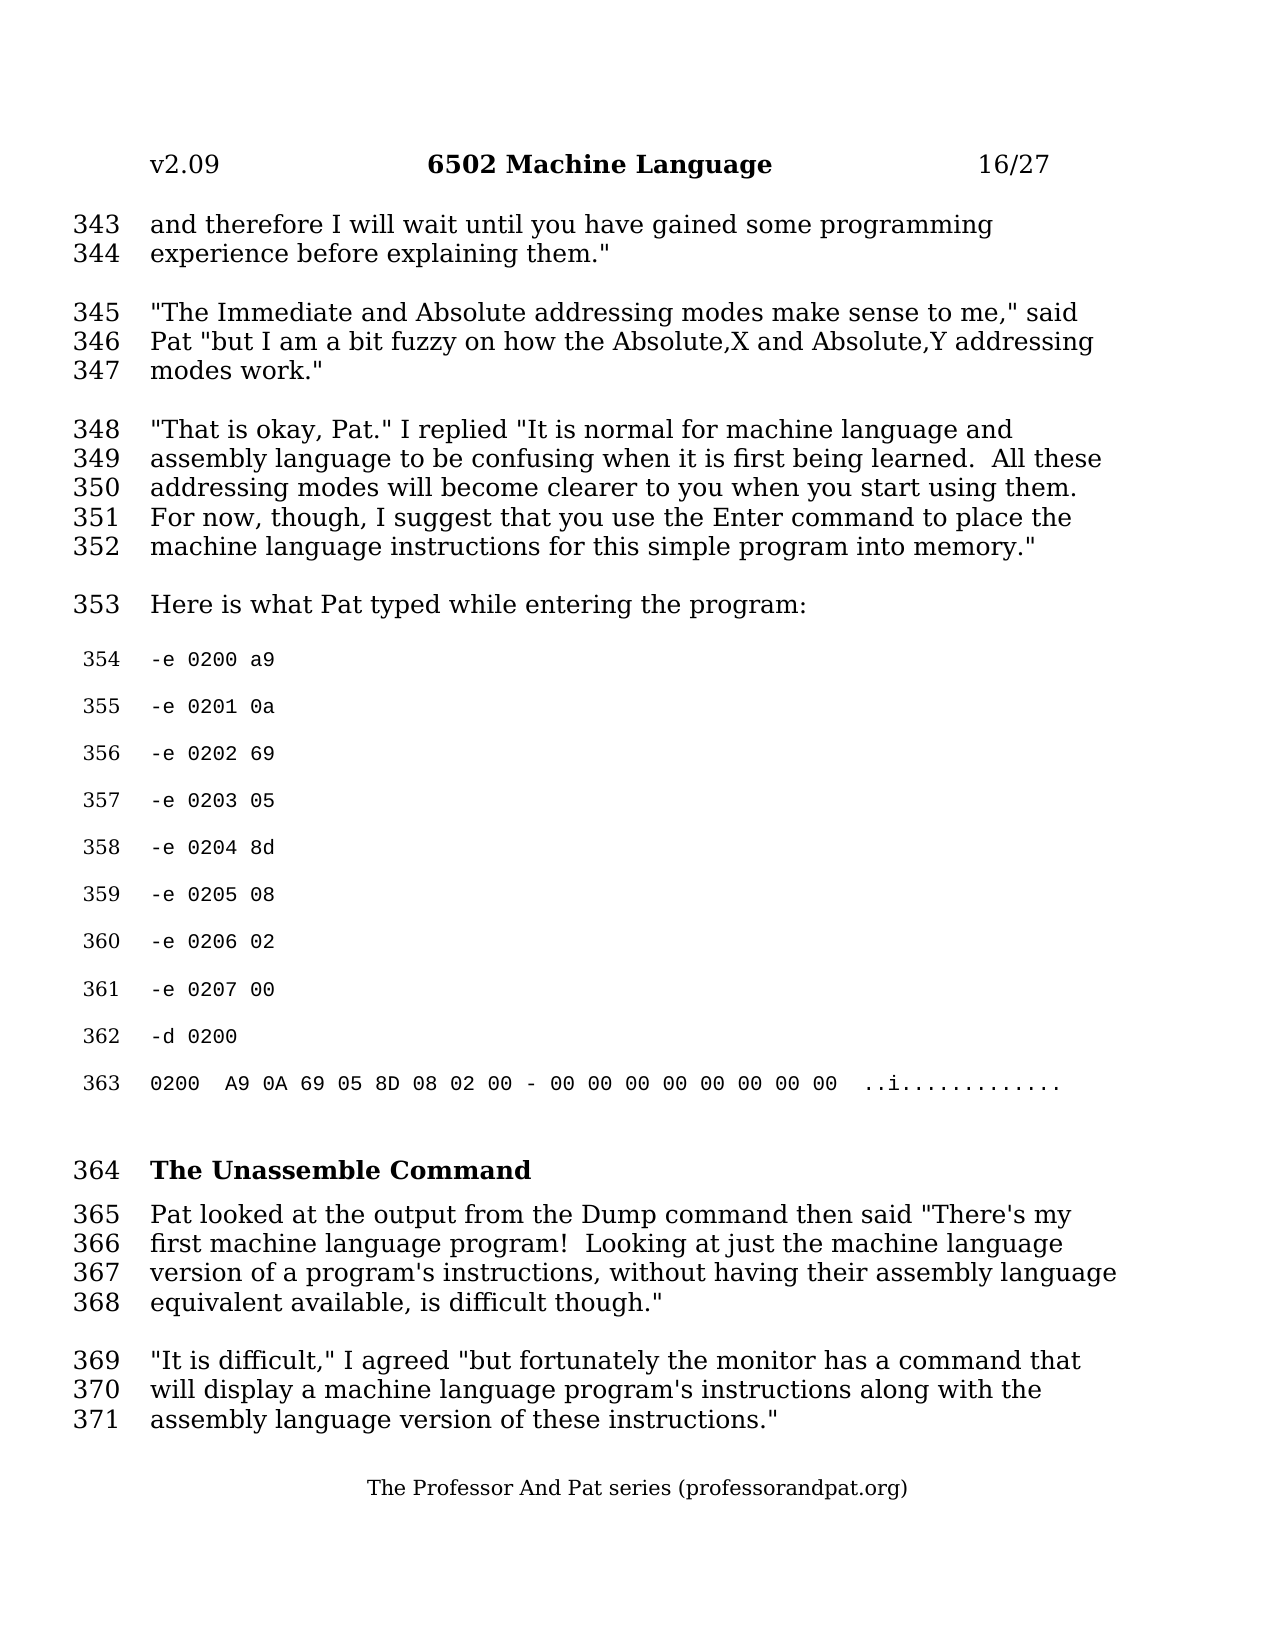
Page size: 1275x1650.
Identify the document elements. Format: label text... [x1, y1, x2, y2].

text -e 0200 a9 [150, 649, 1125, 673]
text "The Immediate and Absolute addressing modes make sense to me," said Pat "but I am a bit fuzzy on how the Absolute,X and Absolute,Y addressing modes work." [150, 298, 1125, 386]
text -e 0206 02 [150, 932, 1125, 955]
text -e 0207 00 [150, 979, 1125, 1002]
text and therefore I will wait until you have gained some programming experience before explaining them." [150, 210, 1125, 268]
text -d 0200 [150, 1026, 1125, 1049]
text Pat looked at the output from the Dump command then said "There's my first machine language program! Looking at just the machine language version of a program's instructions, without having their assembly language equivalent available, is difficult though." [150, 1200, 1125, 1317]
text -e 0205 08 [150, 884, 1125, 908]
text Here is what Pat typed while entering the program: [150, 591, 1125, 620]
text -e 0204 8d [150, 837, 1125, 861]
text "It is difficult," I agreed "but fortunately the monitor has a command that will display a machine language program's instructions along with the assembly language version of these instructions." [150, 1346, 1125, 1434]
text -e 0203 05 [150, 790, 1125, 814]
text -e 0201 0a [150, 696, 1125, 720]
text -e 0202 69 [150, 743, 1125, 767]
text "That is okay, Pat." I replied "It is normal for machine language and assembly language to be confusing when it is first being learned. All these addressing modes will become clearer to you when you start using them. For now, though, I suggest that you use the Enter command to place the machine language instructions for this simple program into memory." [150, 415, 1125, 561]
subtitle The Unassemble Command [150, 1156, 1125, 1185]
text 0200 A9 0A 69 05 8D 08 02 00 - 00 00 00 00 00 00 00 00 ..i............. [150, 1073, 1125, 1096]
